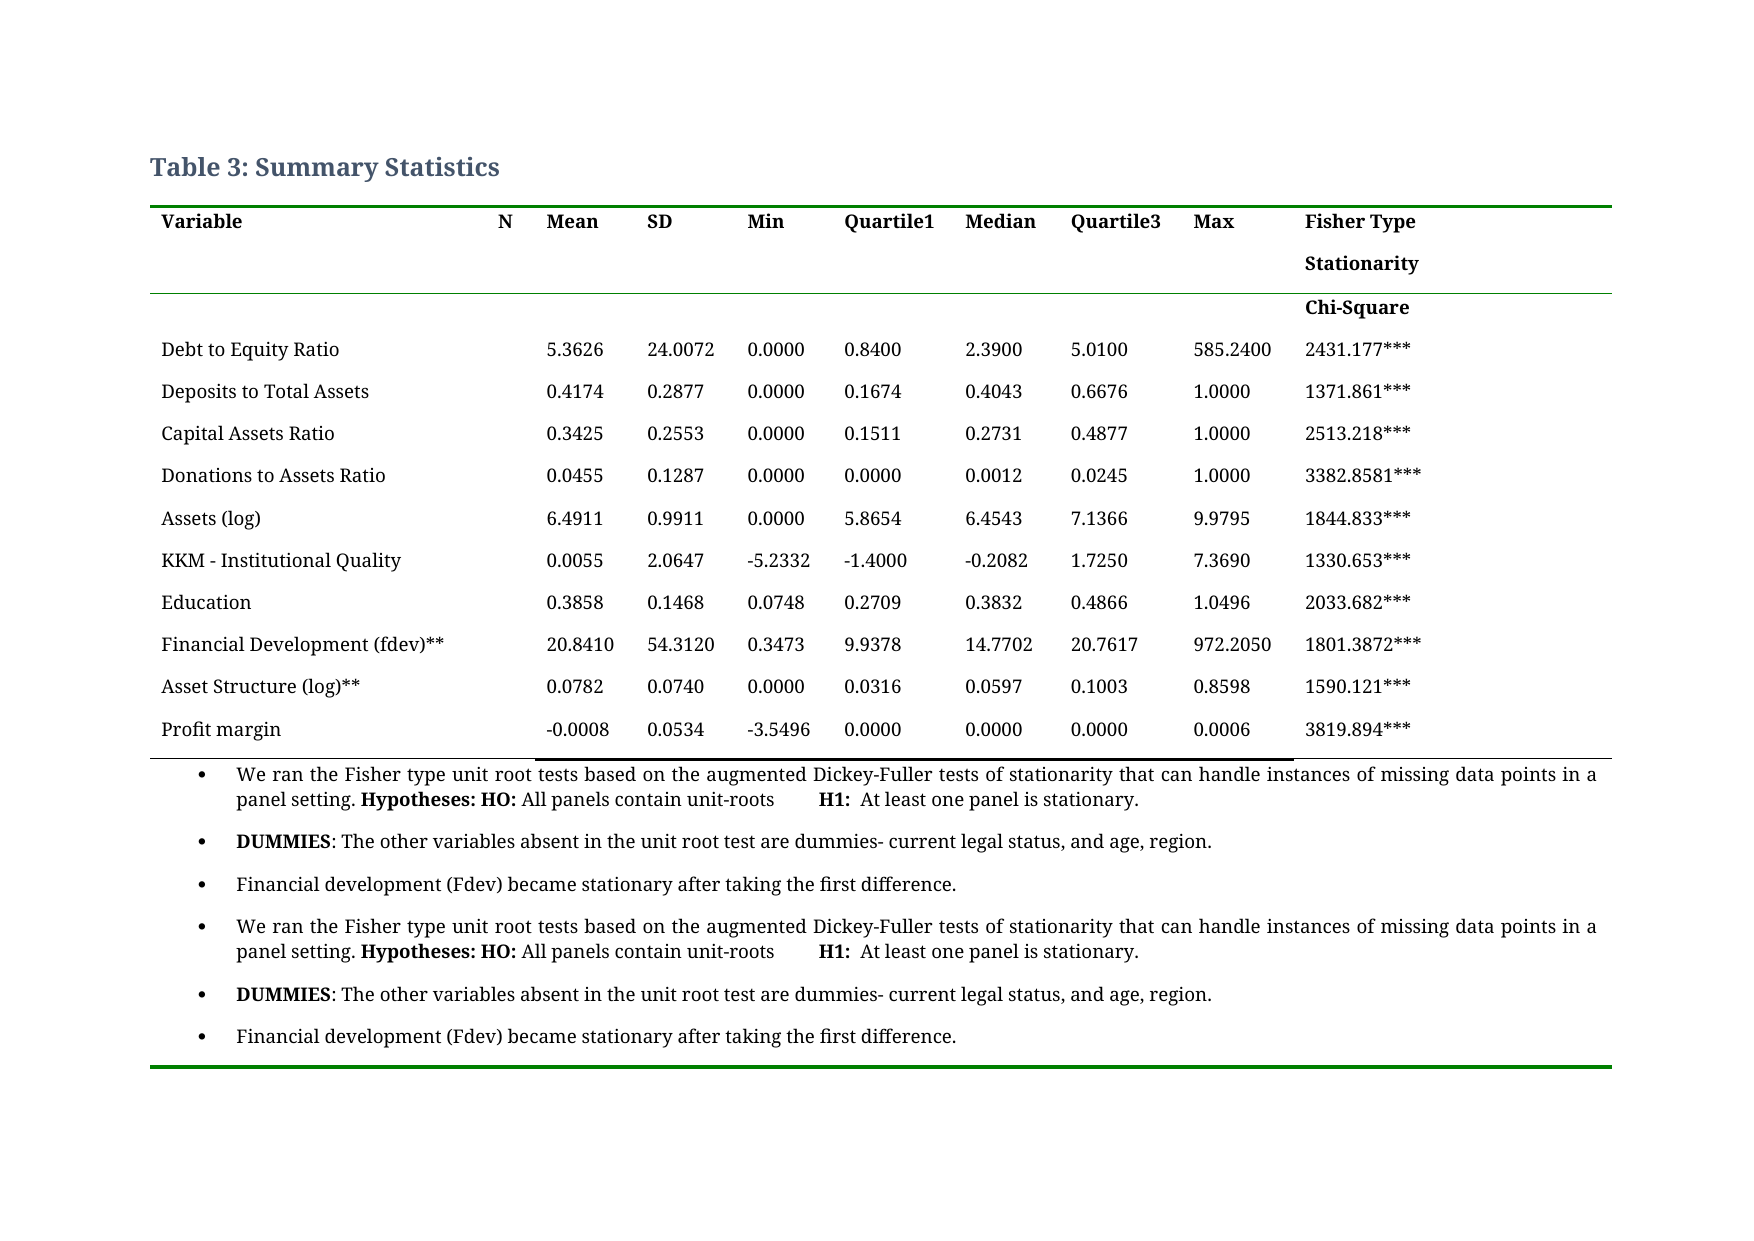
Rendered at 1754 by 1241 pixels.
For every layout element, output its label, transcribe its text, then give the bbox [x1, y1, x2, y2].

table_cell 0.2731 [954, 421, 1059, 463]
table_cell 2431.177*** [1294, 336, 1612, 378]
table_cell 5.8654 [833, 505, 954, 547]
table_cell 6.4911 [535, 505, 636, 547]
table_cell Financial Development (fdev)** [150, 631, 487, 674]
table_cell -1.4000 [833, 547, 954, 589]
table_cell 0.3473 [736, 631, 833, 674]
table_cell 0.1287 [636, 463, 736, 505]
table_cell [487, 336, 535, 378]
table_cell 0.4866 [1059, 589, 1182, 631]
table_cell 6.4543 [954, 505, 1059, 547]
table_cell [150, 294, 487, 336]
table_cell 0.0012 [954, 463, 1059, 505]
table_cell 1.7250 [1059, 547, 1182, 589]
table_cell 2033.682*** [1294, 589, 1612, 631]
table_cell 5.0100 [1059, 336, 1182, 378]
table_cell 0.0000 [833, 716, 954, 758]
table_cell [487, 463, 535, 505]
table_cell 0.0000 [954, 716, 1059, 758]
table_cell 0.0782 [535, 674, 636, 716]
table_cell 0.0000 [736, 336, 833, 378]
table_cell Chi-Square [1294, 294, 1612, 336]
table_cell Deposits to Total Assets [150, 378, 487, 421]
table_cell 0.0740 [636, 674, 736, 716]
table_cell 0.2709 [833, 589, 954, 631]
table_cell Donations to Assets Ratio [150, 463, 487, 505]
table_cell 1801.3872*** [1294, 631, 1612, 674]
table_cell 0.0534 [636, 716, 736, 758]
table_cell 20.7617 [1059, 631, 1182, 674]
table_cell Profit margin [150, 716, 487, 758]
table_cell 1590.121*** [1294, 674, 1612, 716]
table_cell [535, 294, 636, 336]
table_cell 0.0748 [736, 589, 833, 631]
table_cell 972.2050 [1182, 631, 1293, 674]
table_cell 0.0000 [736, 674, 833, 716]
table_cell -0.2082 [954, 547, 1059, 589]
table_cell 0.4174 [535, 378, 636, 421]
table_cell [487, 674, 535, 716]
table_header Quartile1 [833, 208, 954, 292]
table_cell 0.8598 [1182, 674, 1293, 716]
table_cell 1844.833*** [1294, 505, 1612, 547]
table_header Variable [150, 208, 487, 292]
table_cell 2.3900 [954, 336, 1059, 378]
table_cell 0.1674 [833, 378, 954, 421]
table_cell 0.4877 [1059, 421, 1182, 463]
table_cell 0.3425 [535, 421, 636, 463]
table_cell [833, 294, 954, 336]
table_cell [954, 294, 1059, 336]
table_cell 1.0496 [1182, 589, 1293, 631]
table_cell We ran the Fisher type unit root tests based on the augmented Dickey-Fuller tests of stationarity that can handle instances of missing data points in a panel setting. Hypotheses: HO: All panels contain unit-roots H1: At least one panel is stationary. DUMMIES: The other variables absent in the unit root test are dummies- current legal status, and age, region. Financial development (Fdev) became stationary after taking the first difference. We ran the Fisher type unit root tests based on the augmented Dickey-Fuller tests of stationarity that can handle instances of missing data points in a panel setting. Hypotheses: HO: All panels contain unit-roots H1: At least one panel is stationary. DUMMIES: The other variables absent in the unit root test are dummies- current legal status, and age, region. Financial development (Fdev) became stationary after taking the first difference. The log of assets was stationary. [150, 759, 1612, 1065]
text Table 3: Summary Statistics [150, 150, 1604, 184]
table_cell [487, 589, 535, 631]
table_cell 0.0455 [535, 463, 636, 505]
table_cell 0.0055 [535, 547, 636, 589]
table_cell 1.0000 [1182, 463, 1293, 505]
table_cell 24.0072 [636, 336, 736, 378]
table_header Max [1182, 208, 1293, 292]
table_cell 0.6676 [1059, 378, 1182, 421]
table_cell 0.3832 [954, 589, 1059, 631]
table_cell 1330.653*** [1294, 547, 1612, 589]
table_cell [636, 294, 736, 336]
table_cell [487, 547, 535, 589]
table_header Quartile3 [1059, 208, 1182, 292]
table_cell [487, 716, 535, 758]
table_cell [1059, 294, 1182, 336]
table_cell 3819.894*** [1294, 716, 1612, 758]
table_cell 7.1366 [1059, 505, 1182, 547]
table_cell 0.4043 [954, 378, 1059, 421]
table_cell 7.3690 [1182, 547, 1293, 589]
table_cell 0.0000 [736, 505, 833, 547]
table_header Min [736, 208, 833, 292]
table_cell 54.3120 [636, 631, 736, 674]
table_cell -0.0008 [535, 716, 636, 758]
table_header Median [954, 208, 1059, 292]
table_cell 0.1003 [1059, 674, 1182, 716]
table_cell [487, 505, 535, 547]
table_cell Assets (log) [150, 505, 487, 547]
table_cell 0.8400 [833, 336, 954, 378]
table_cell 0.9911 [636, 505, 736, 547]
table_cell 0.0000 [833, 463, 954, 505]
table_cell 0.0000 [736, 378, 833, 421]
table_cell 9.9795 [1182, 505, 1293, 547]
table_cell Asset Structure (log)** [150, 674, 487, 716]
table_cell 1371.861*** [1294, 378, 1612, 421]
table_cell 5.3626 [535, 336, 636, 378]
table_cell 14.7702 [954, 631, 1059, 674]
table_cell -5.2332 [736, 547, 833, 589]
table_cell 0.0316 [833, 674, 954, 716]
table_cell 0.1511 [833, 421, 954, 463]
table_cell 1.0000 [1182, 421, 1293, 463]
table_header Mean [535, 208, 636, 292]
table_header SD [636, 208, 736, 292]
table_cell 20.8410 [535, 631, 636, 674]
table_cell [736, 294, 833, 336]
table_cell [487, 294, 535, 336]
table_cell 2513.218*** [1294, 421, 1612, 463]
table_cell 0.2553 [636, 421, 736, 463]
table_cell 0.0597 [954, 674, 1059, 716]
table_header N [487, 208, 535, 292]
table_cell 0.1468 [636, 589, 736, 631]
table_cell 0.0000 [736, 463, 833, 505]
table_cell Education [150, 589, 487, 631]
table_cell [487, 631, 535, 674]
table_cell 0.0006 [1182, 716, 1293, 758]
table_header Fisher Type Stationarity [1294, 208, 1612, 292]
table_cell [487, 421, 535, 463]
table_cell Capital Assets Ratio [150, 421, 487, 463]
table_cell Debt to Equity Ratio [150, 336, 487, 378]
table_cell [487, 378, 535, 421]
table_cell 585.2400 [1182, 336, 1293, 378]
table_cell KKM - Institutional Quality [150, 547, 487, 589]
table_cell 0.0245 [1059, 463, 1182, 505]
table_cell [1182, 294, 1293, 336]
table_cell 0.3858 [535, 589, 636, 631]
table_cell 1.0000 [1182, 378, 1293, 421]
table_cell 0.0000 [736, 421, 833, 463]
table_cell 2.0647 [636, 547, 736, 589]
table_cell -3.5496 [736, 716, 833, 758]
table_cell 9.9378 [833, 631, 954, 674]
table_cell 0.2877 [636, 378, 736, 421]
table_cell 0.0000 [1059, 716, 1182, 758]
table_cell 3382.8581*** [1294, 463, 1612, 505]
